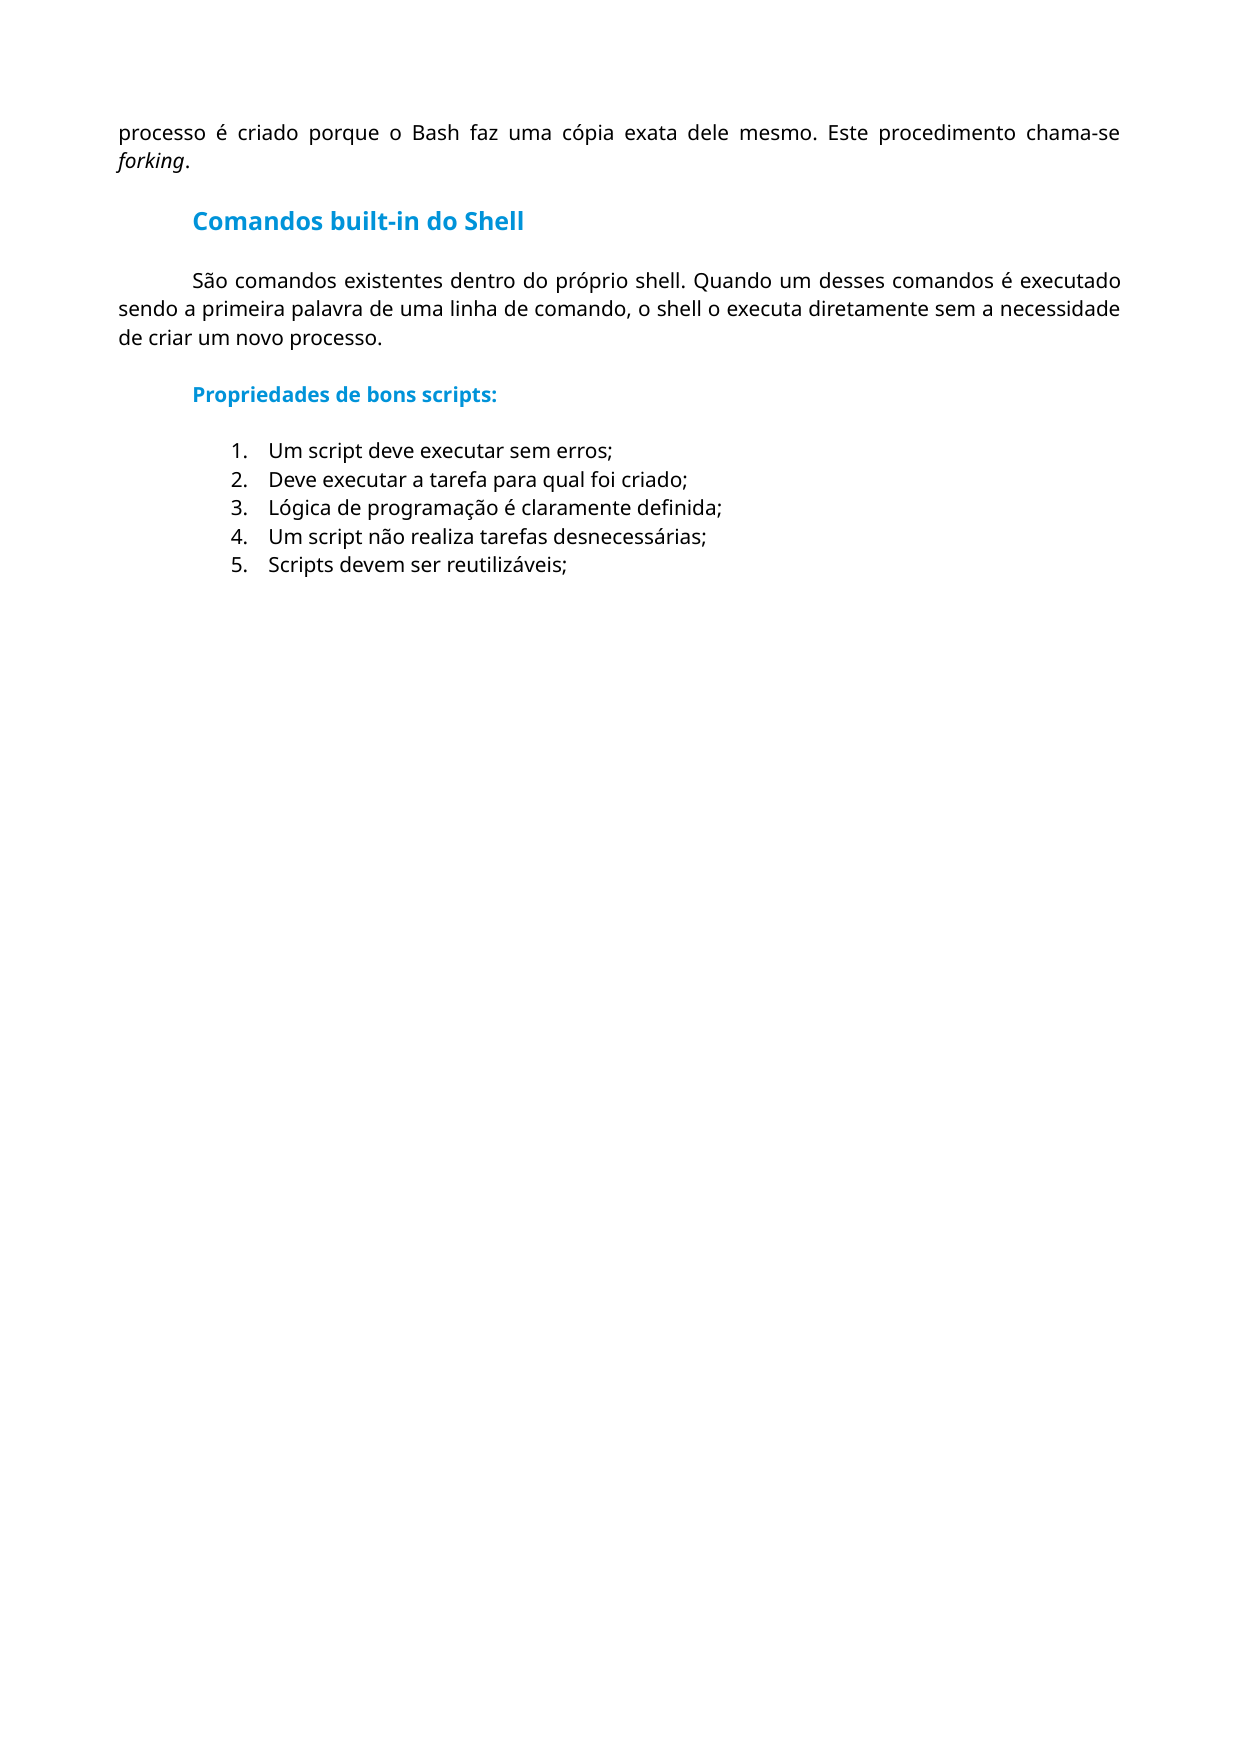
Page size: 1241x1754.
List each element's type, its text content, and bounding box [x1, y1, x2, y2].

text processo é criado porque o Bash faz uma cópia exata dele mesmo. Este procedimento chama-se forking. [118, 118, 1122, 175]
list Um script deve executar sem erros; [231, 437, 1122, 465]
text Propriedades de bons scripts: [118, 380, 1122, 408]
list Deve executar a tarefa para qual foi criado; [231, 465, 1122, 493]
text Comandos built-in do Shell [118, 203, 1122, 237]
list Um script não realiza tarefas desnecessárias; [231, 522, 1122, 550]
list Scripts devem ser reutilizáveis; [231, 550, 1122, 579]
text São comandos existentes dentro do próprio shell. Quando um desses comandos é executado sendo a primeira palavra de uma linha de comando, o shell o executa diretamente sem a necessidade de criar um novo processo. [118, 266, 1122, 351]
list Lógica de programação é claramente definida; [231, 493, 1122, 522]
